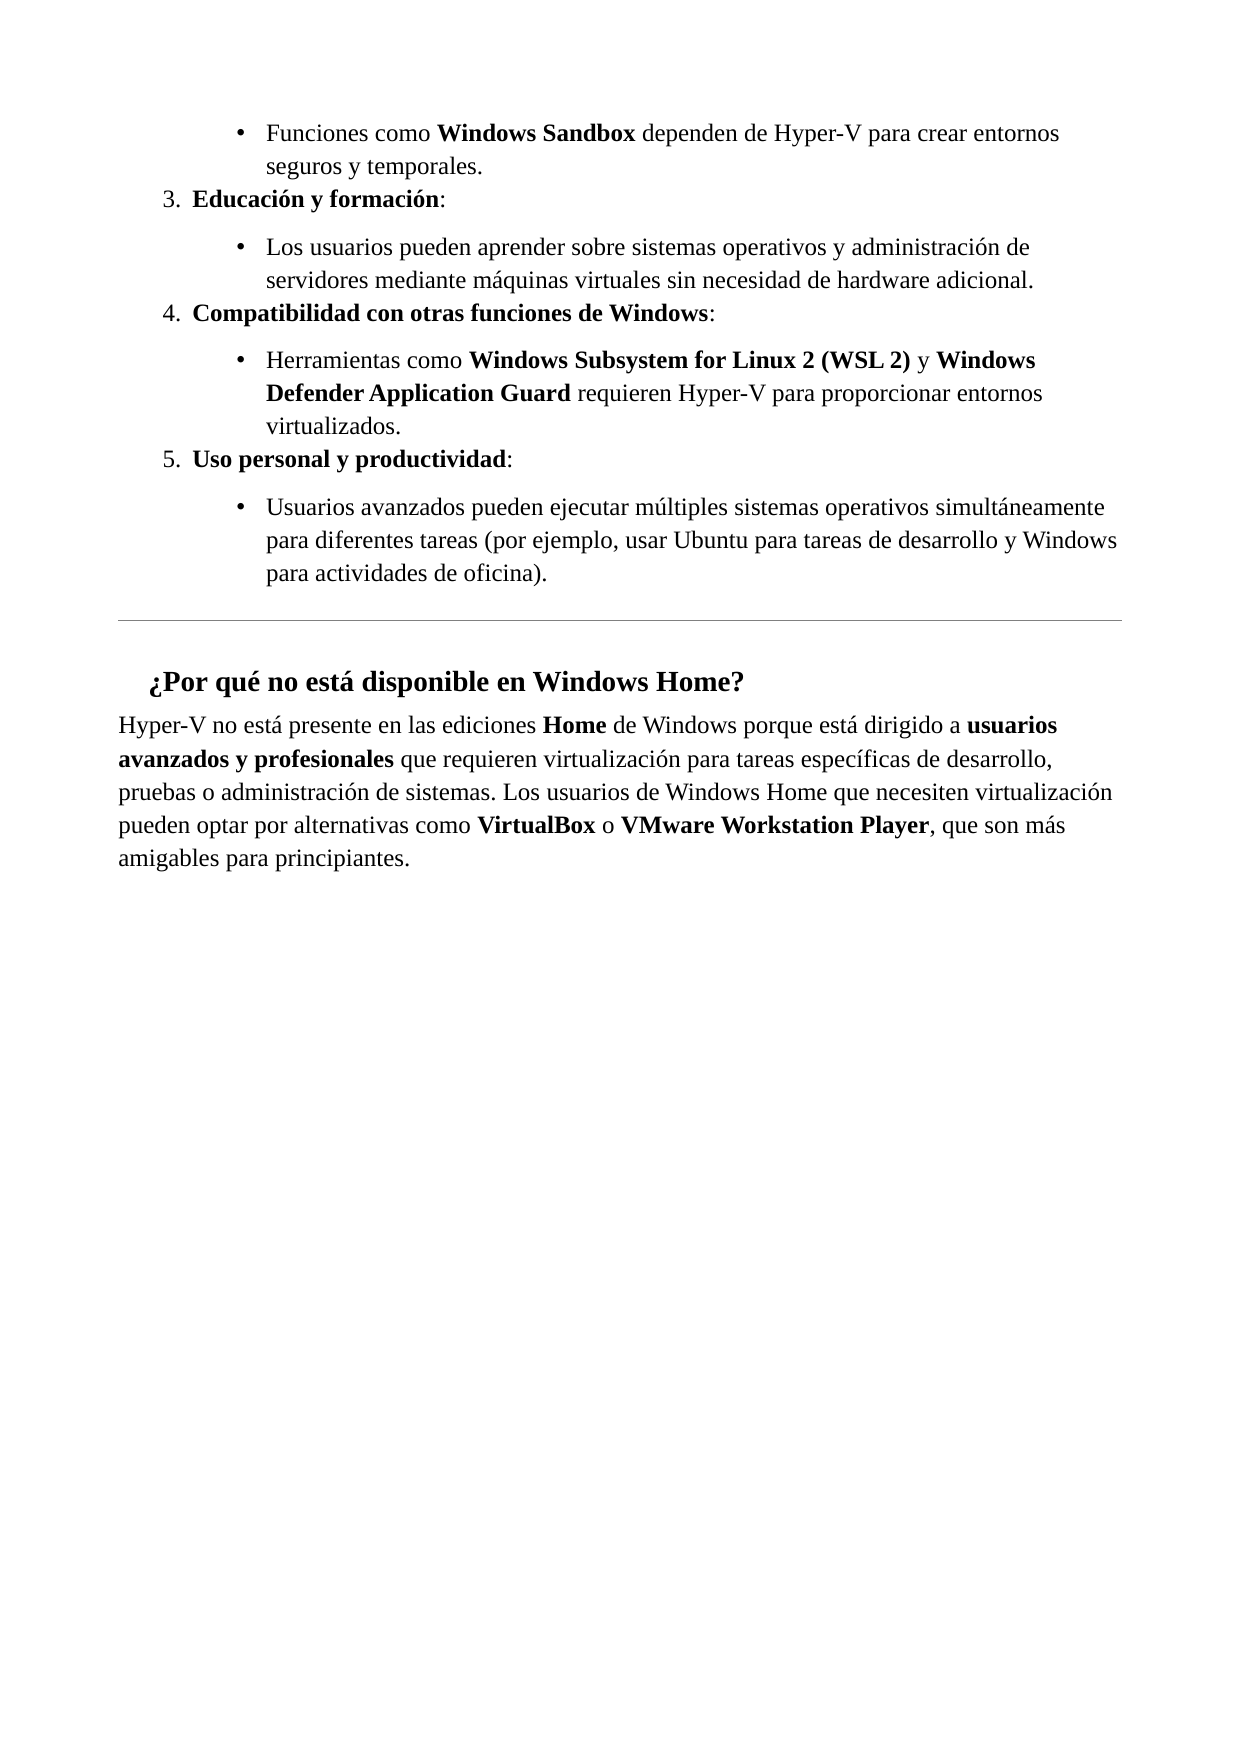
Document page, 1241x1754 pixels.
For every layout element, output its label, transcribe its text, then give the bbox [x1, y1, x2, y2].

list Educación y formación: [162, 184, 1122, 213]
list Los usuarios pueden aprender sobre sistemas operativos y administración de servidores mediante máquinas virtuales sin necesidad de hardware adicional. [236, 232, 1122, 293]
list Usuarios avanzados pueden ejecutar múltiples sistemas operativos simultáneamente para diferentes tareas (por ejemplo, usar Ubuntu para tareas de desarrollo y Windows para actividades de oficina). [236, 492, 1122, 587]
list Funciones como Windows Sandbox dependen de Hyper-V para crear entornos seguros y temporales. [236, 118, 1122, 180]
list Uso personal y productividad: [162, 444, 1122, 473]
subtitle 🔹 ¿Por qué no está disponible en Windows Home? [118, 664, 1122, 698]
list Compatibilidad con otras funciones de Windows: [162, 298, 1122, 327]
list Herramientas como Windows Subsystem for Linux 2 (WSL 2) y Windows Defender Application Guard requieren Hyper-V para proporcionar entornos virtualizados. [236, 345, 1122, 440]
text Hyper-V no está presente en las ediciones Home de Windows porque está dirigido a usuarios avanzados y profesionales que requieren virtualización para tareas específicas de desarrollo, pruebas o administración de sistemas. Los usuarios de Windows Home que necesiten virtualización pueden optar por alternativas como VirtualBox o VMware Workstation Player, que son más amigables para principiantes. [118, 711, 1122, 871]
